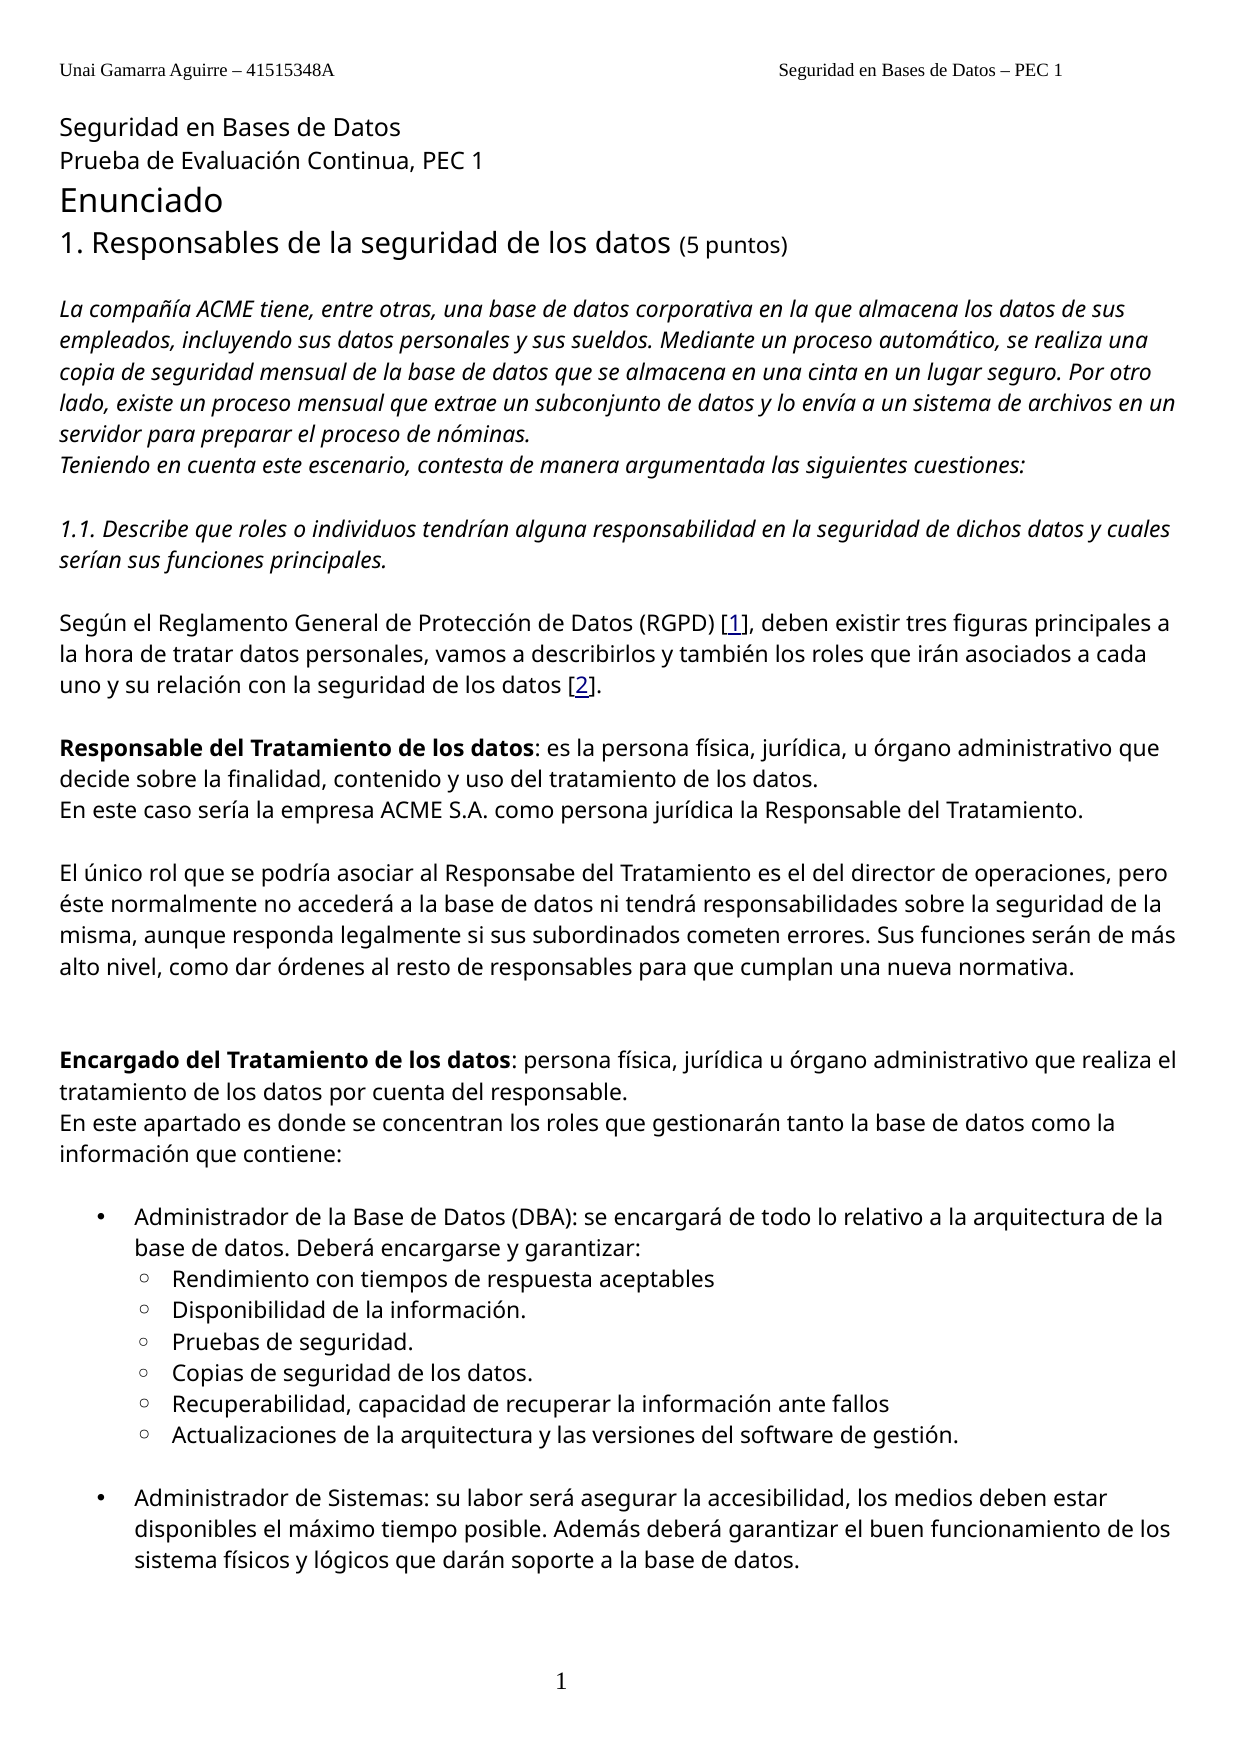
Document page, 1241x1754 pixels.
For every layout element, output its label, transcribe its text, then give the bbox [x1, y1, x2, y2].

text Seguridad en Bases de Datos [59, 110, 1181, 144]
text Prueba de Evaluación Continua, PEC 1 [59, 144, 1181, 177]
list Actualizaciones de la arquitectura y las versiones del software de gestión. [134, 1419, 1181, 1451]
list Pruebas de seguridad. [134, 1326, 1181, 1357]
text 1. Responsables de la seguridad de los datos (5 puntos) [59, 222, 1181, 262]
list Disponibilidad de la información. [134, 1294, 1181, 1326]
text En este caso sería la empresa ACME S.A. como persona jurídica la Responsable del Tratamiento. [59, 794, 1181, 826]
text En este apartado es donde se concentran los roles que gestionarán tanto la base de datos como la información que contiene: [59, 1107, 1181, 1169]
text Encargado del Tratamiento de los datos: persona física, jurídica u órgano administrativo que realiza el tratamiento de los datos por cuenta del responsable. [59, 1044, 1181, 1107]
list Copias de seguridad de los datos. [134, 1357, 1181, 1388]
text Según el Reglamento General de Protección de Datos (RGPD) [1], deben existir tres figuras principales a la hora de tratar datos personales, vamos a describirlos y también los roles que irán asociados a cada uno y su relación con la seguridad de los datos [2]. [59, 607, 1181, 701]
text Teniendo en cuenta este escenario, contesta de manera argumentada las siguientes cuestiones: [59, 449, 1181, 481]
text La compañía ACME tiene, entre otras, una base de datos corporativa en la que almacena los datos de sus empleados, incluyendo sus datos personales y sus sueldos. Mediante un proceso automático, se realiza una copia de seguridad mensual de la base de datos que se almacena en una cinta en un lugar seguro. Por otro lado, existe un proceso mensual que extrae un subconjunto de datos y lo envía a un sistema de archivos en un servidor para preparar el proceso de nóminas. [59, 293, 1181, 449]
list Administrador de Sistemas: su labor será asegurar la accesibilidad, los medios deben estar disponibles el máximo tiempo posible. Además deberá garantizar el buen funcionamiento de los sistema físicos y lógicos que darán soporte a la base de datos. [97, 1482, 1181, 1576]
list Administrador de la Base de Datos (DBA): se encargará de todo lo relativo a la arquitectura de la base de datos. Deberá encargarse y garantizar: [97, 1201, 1181, 1263]
text Enunciado [59, 177, 1181, 222]
text 1.1. Describe que roles o individuos tendrían alguna responsabilidad en la seguridad de dichos datos y cuales serían sus funciones principales. [59, 513, 1181, 576]
list Rendimiento con tiempos de respuesta aceptables [134, 1263, 1181, 1294]
text Responsable del Tratamiento de los datos: es la persona física, jurídica, u órgano administrativo que decide sobre la finalidad, contenido y uso del tratamiento de los datos. [59, 732, 1181, 794]
list Recuperabilidad, capacidad de recuperar la información ante fallos [134, 1388, 1181, 1419]
text El único rol que se podría asociar al Responsabe del Tratamiento es el del director de operaciones, pero éste normalmente no accederá a la base de datos ni tendrá responsabilidades sobre la seguridad de la misma, aunque responda legalmente si sus subordinados cometen errores. Sus funciones serán de más alto nivel, como dar órdenes al resto de responsables para que cumplan una nueva normativa. [59, 857, 1181, 982]
